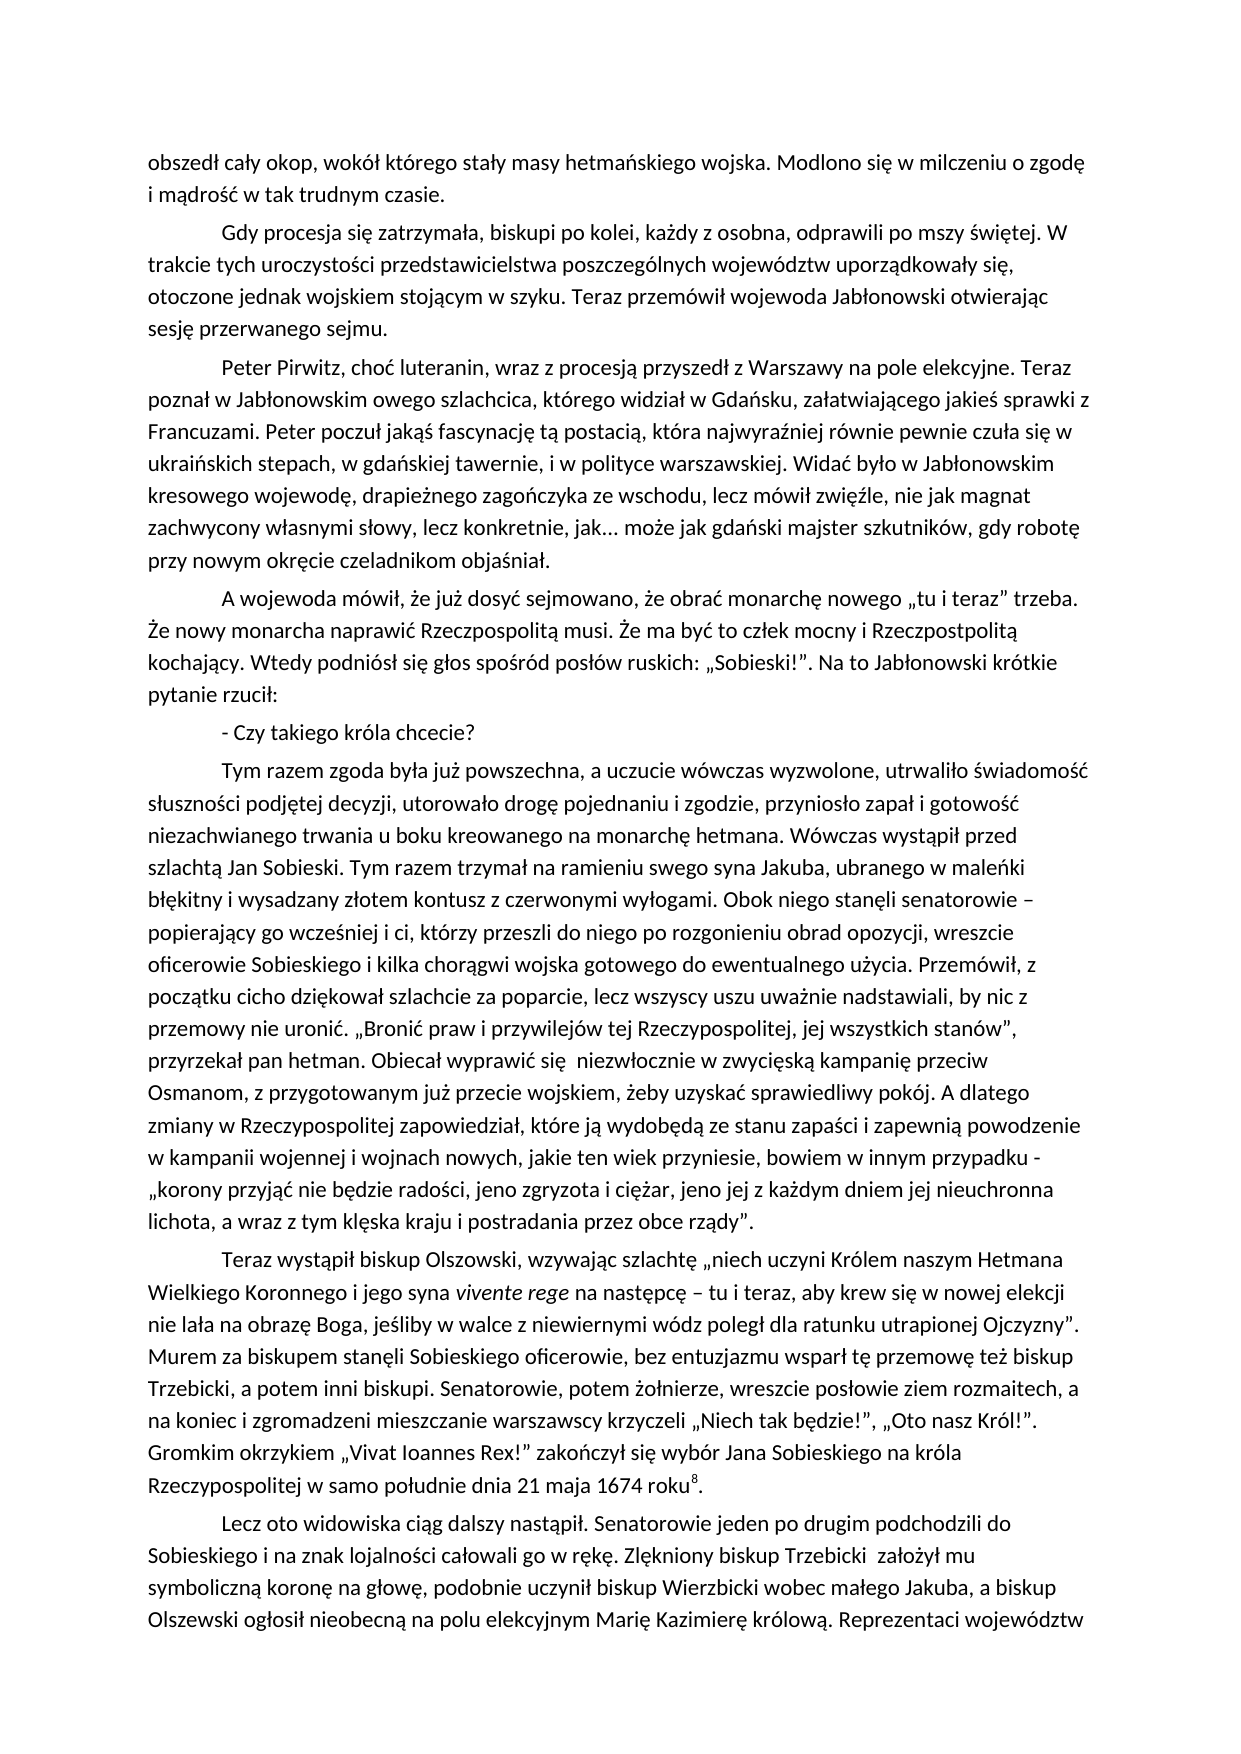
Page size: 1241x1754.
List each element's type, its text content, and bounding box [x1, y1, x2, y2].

text Gdy procesja się zatrzymała, biskupi po kolei, każdy z osobna, odprawili po mszy świętej. W trakcie tych uroczystości przedstawicielstwa poszczególnych województw uporządkowały się, otoczone jednak wojskiem stojącym w szyku. Teraz przemówił wojewoda Jabłonowski otwierając sesję przerwanego sejmu. [148, 218, 1093, 342]
text A wojewoda mówił, że już dosyć sejmowano, że obrać monarchę nowego „tu i teraz” trzeba. Że nowy monarcha naprawić Rzeczpospolitą musi. Że ma być to człek mocny i Rzeczpostpolitą kochający. Wtedy podniósł się głos spośród posłów ruskich: „Sobieski!”. Na to Jabłonowski krótkie pytanie rzucił: [148, 584, 1093, 708]
text Tym razem zgoda była już powszechna, a uczucie wówczas wyzwolone, utrwaliło świadomość słuszności podjętej decyzji, utorowało drogę pojednaniu i zgodzie, przyniosło zapał i gotowość niezachwianego trwania u boku kreowanego na monarchę hetmana. Wówczas wystąpił przed szlachtą Jan Sobieski. Tym razem trzymał na ramieniu swego syna Jakuba, ubranego w maleńki błękitny i wysadzany złotem kontusz z czerwonymi wyłogami. Obok niego stanęli senatorowie – popierający go wcześniej i ci, którzy przeszli do niego po rozgonieniu obrad opozycji, wreszcie oficerowie Sobieskiego i kilka chorągwi wojska gotowego do ewentualnego użycia. Przemówił, z początku cicho dziękował szlachcie za poparcie, lecz wszyscy uszu uważnie nadstawiali, by nic z przemowy nie uronić. „Bronić praw i przywilejów tej Rzeczypospolitej, jej wszystkich stanów”, przyrzekał pan hetman. Obiecał wyprawić się niezwłocznie w zwycięską kampanię przeciw Osmanom, z przygotowanym już przecie wojskiem, żeby uzyskać sprawiedliwy pokój. A dlatego zmiany w Rzeczypospolitej zapowiedział, które ją wydobędą ze stanu zapaści i zapewnią powodzenie w kampanii wojennej i wojnach nowych, jakie ten wiek przyniesie, bowiem w innym przypadku - „korony przyjąć nie będzie radości, jeno zgryzota i ciężar, jeno jej z każdym dniem jej nieuchronna lichota, a wraz z tym klęska kraju i postradania przez obce rządy”. [148, 757, 1093, 1235]
text Teraz wystąpił biskup Olszowski, wzywając szlachtę „niech uczyni Królem naszym Hetmana Wielkiego Koronnego i jego syna vivente rege na następcę – tu i teraz, aby krew się w nowej elekcji nie lała na obrazę Boga, jeśliby w walce z niewiernymi wódz poległ dla ratunku utrapionej Ojczyzny”. Murem za biskupem stanęli Sobieskiego oficerowie, bez entuzjazmu wsparł tę przemowę też biskup Trzebicki, a potem inni biskupi. Senatorowie, potem żołnierze, wreszcie posłowie ziem rozmaitech, a na koniec i zgromadzeni mieszczanie warszawscy krzyczeli „Niech tak będzie!”, „Oto nasz Król!”. Gromkim okrzykiem „Vivat Ioannes Rex!” zakończył się wybór Jana Sobieskiego na króla Rzeczypospolitej w samo południe dnia 21 maja 1674 roku. [148, 1245, 1093, 1499]
text - Czy takiego króla chcecie? [221, 718, 1093, 747]
text Lecz oto widowiska ciąg dalszy nastąpił. Senatorowie jeden po drugim podchodzili do Sobieskiego i na znak lojalności całowali go w rękę. Zlękniony biskup Trzebicki założył mu symboliczną koronę na głowę, podobnie uczynił biskup Wierzbicki wobec małego Jakuba, a biskup Olszewski ogłosił nieobecną na polu elekcyjnym Marię Kazimierę królową. Reprezentaci województw [148, 1509, 1093, 1633]
text Peter Pirwitz, choć luteranin, wraz z procesją przyszedł z Warszawy na pole elekcyjne. Teraz poznał w Jabłonowskim owego szlachcica, którego widział w Gdańsku, załatwiającego jakieś sprawki z Francuzami. Peter poczuł jakąś fascynację tą postacią, która najwyraźniej równie pewnie czuła się w ukraińskich stepach, w gdańskiej tawernie, i w polityce warszawskiej. Widać było w Jabłonowskim kresowego wojewodę, drapieżnego zagończyka ze wschodu, lecz mówił zwięźle, nie jak magnat zachwycony własnymi słowy, lecz konkretnie, jak... może jak gdański majster szkutników, gdy robotę przy nowym okręcie czeladnikom objaśniał. [148, 353, 1093, 574]
text obszedł cały okop, wokół którego stały masy hetmańskiego wojska. Modlono się w milczeniu o zgodę i mądrość w tak trudnym czasie. [148, 148, 1093, 208]
